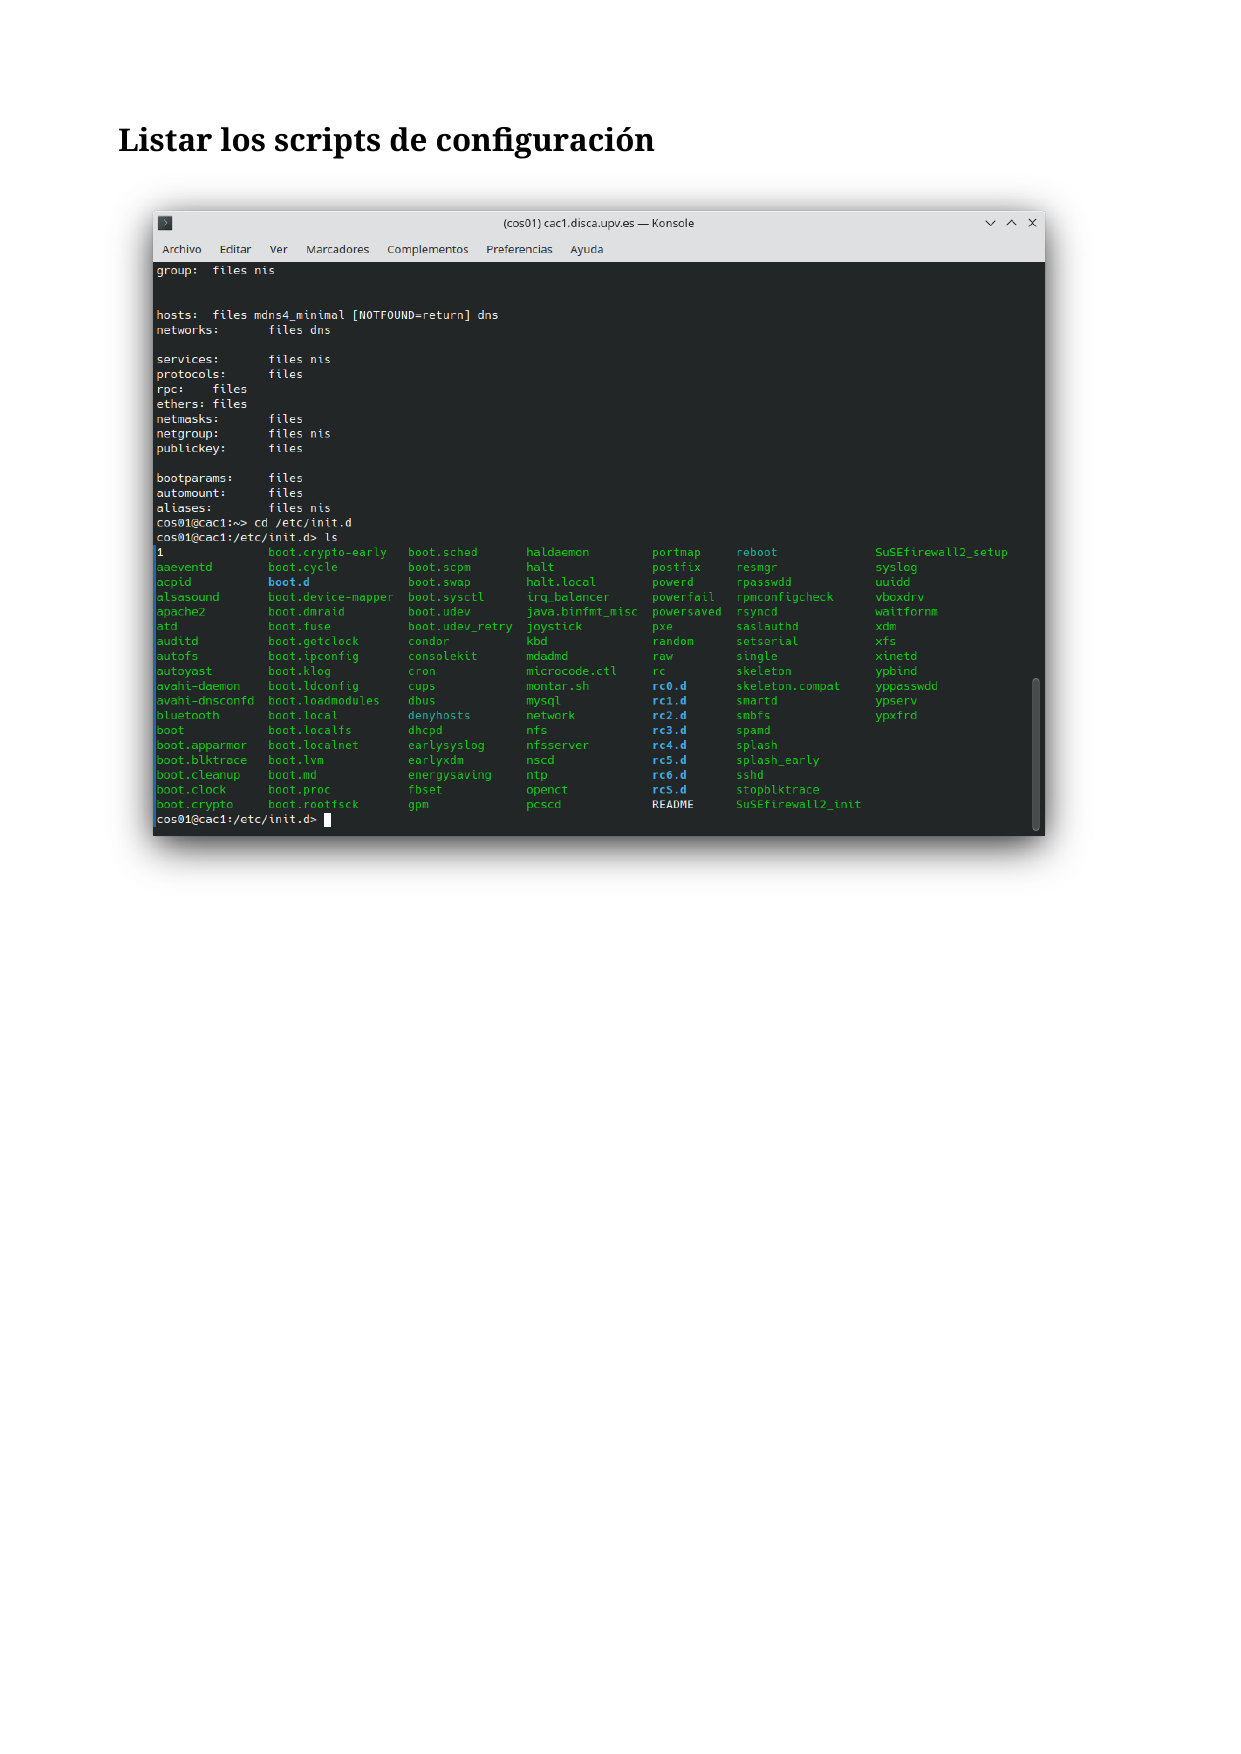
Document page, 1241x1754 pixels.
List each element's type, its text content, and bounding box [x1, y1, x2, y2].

text Listar los scripts de configuración [118, 118, 1122, 161]
picture [96, 164, 1101, 903]
